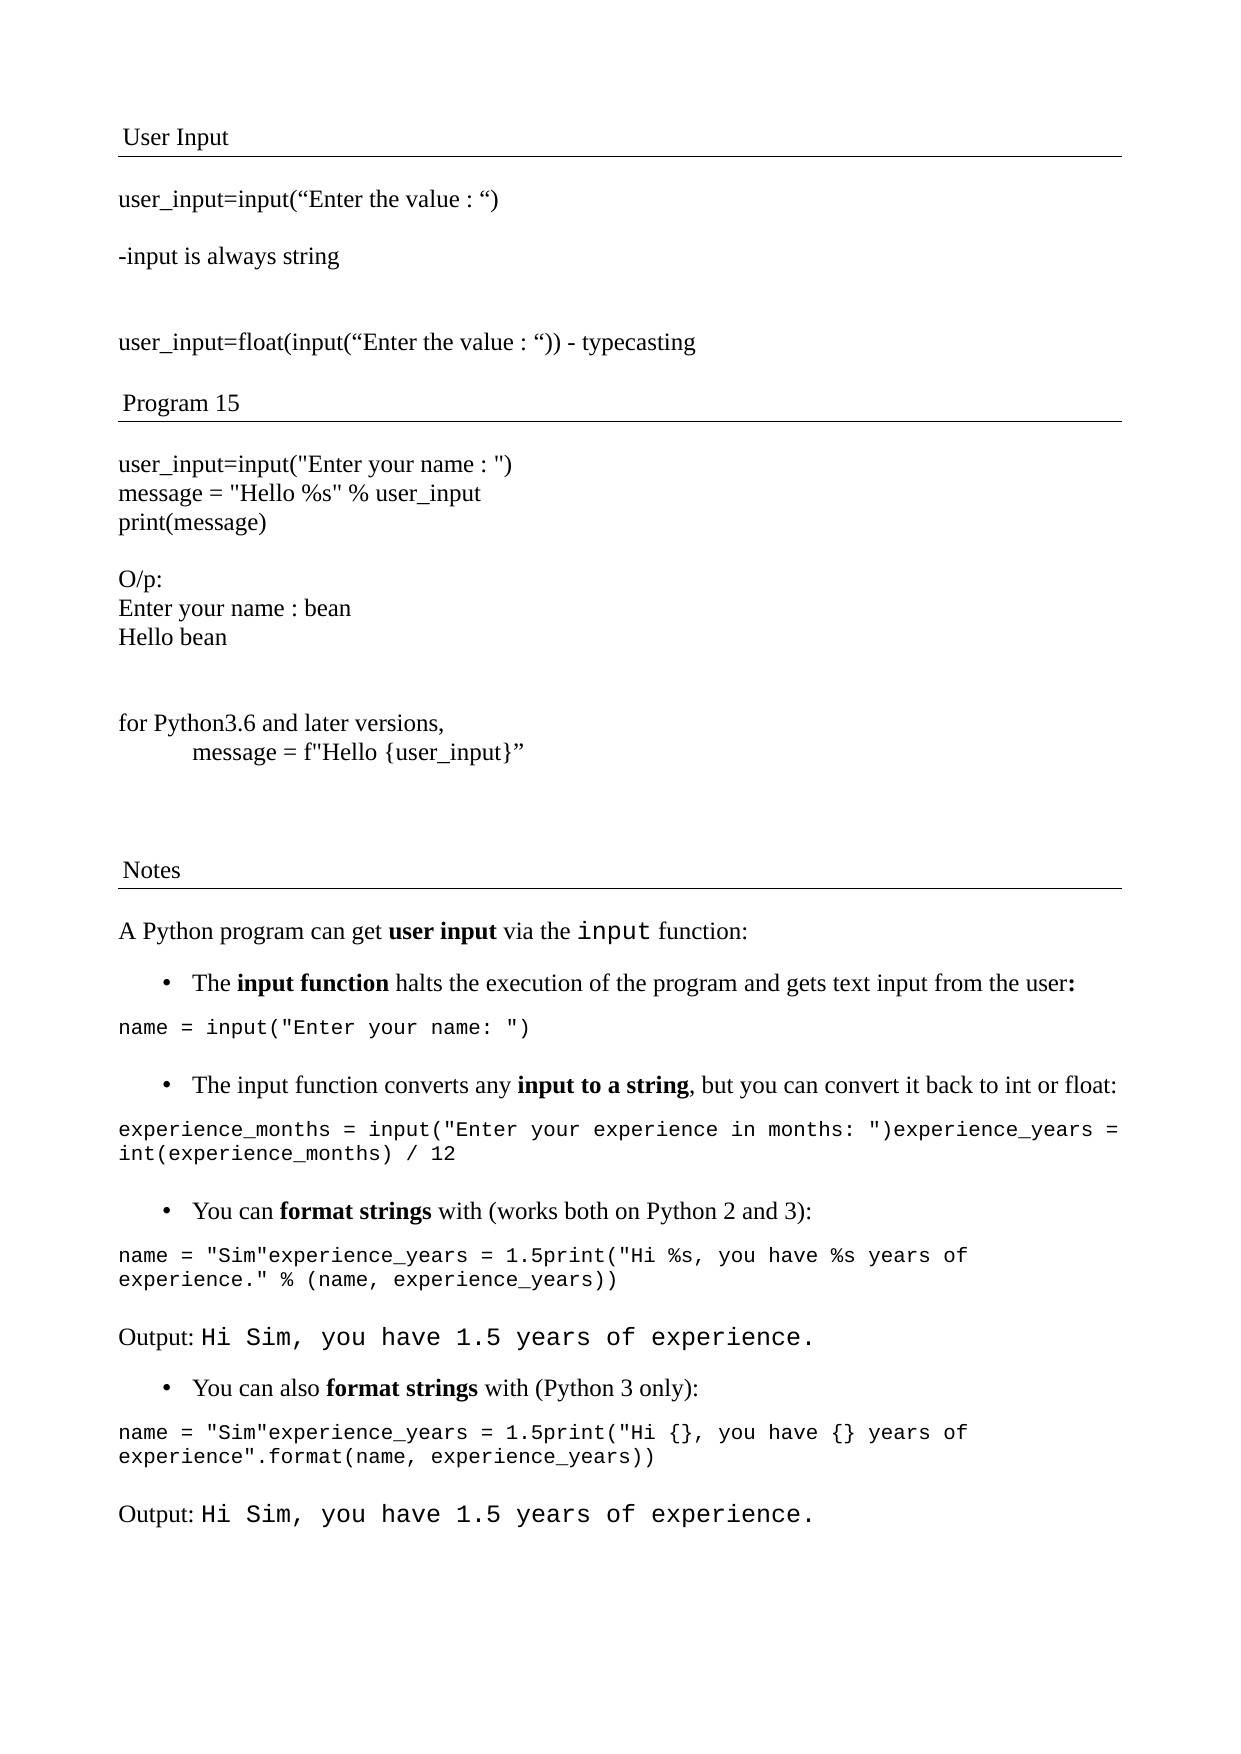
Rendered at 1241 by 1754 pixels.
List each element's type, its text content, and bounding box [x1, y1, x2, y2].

text message = f"Hello {user_input}” [118, 737, 1122, 765]
text Hello bean [118, 622, 1122, 650]
text name = "Sim"experience_years = 1.5print("Hi %s, you have %s years of experience." % (name, experience_years)) [118, 1245, 1122, 1292]
text Program 15 [118, 384, 1122, 421]
text name = input("Enter your name: ") [118, 1017, 1122, 1041]
text Output: Hi Sim, you have 1.5 years of experience. [118, 1322, 1122, 1353]
list The input function halts the execution of the program and gets text input from the user: [162, 968, 1122, 997]
text O/p: [118, 564, 1122, 593]
text User Input [118, 118, 1122, 156]
text experience_months = input("Enter your experience in months: ")experience_years = int(experience_months) / 12 [118, 1119, 1122, 1166]
text Notes [118, 850, 1122, 888]
text user_input=input("Enter your name : ") [118, 449, 1122, 478]
text for Python3.6 and later versions, [118, 708, 1122, 737]
text -input is always string [118, 241, 1122, 270]
text Output: Hi Sim, you have 1.5 years of experience. [118, 1499, 1122, 1530]
list The input function converts any input to a string, but you can convert it back to int or float: [162, 1070, 1122, 1099]
list You can format strings with (works both on Python 2 and 3): [162, 1196, 1122, 1225]
list You can also format strings with (Python 3 only): [162, 1373, 1122, 1402]
text A Python program can get user input via the input function: [118, 916, 1122, 947]
text name = "Sim"experience_years = 1.5print("Hi {}, you have {} years of experience".format(name, experience_years)) [118, 1422, 1122, 1470]
text user_input=input(“Enter the value : “) [118, 184, 1122, 213]
text user_input=float(input(“Enter the value : “)) - typecasting [118, 327, 1122, 355]
text Enter your name : bean [118, 593, 1122, 622]
text print(message) [118, 507, 1122, 536]
text message = "Hello %s" % user_input [118, 478, 1122, 507]
